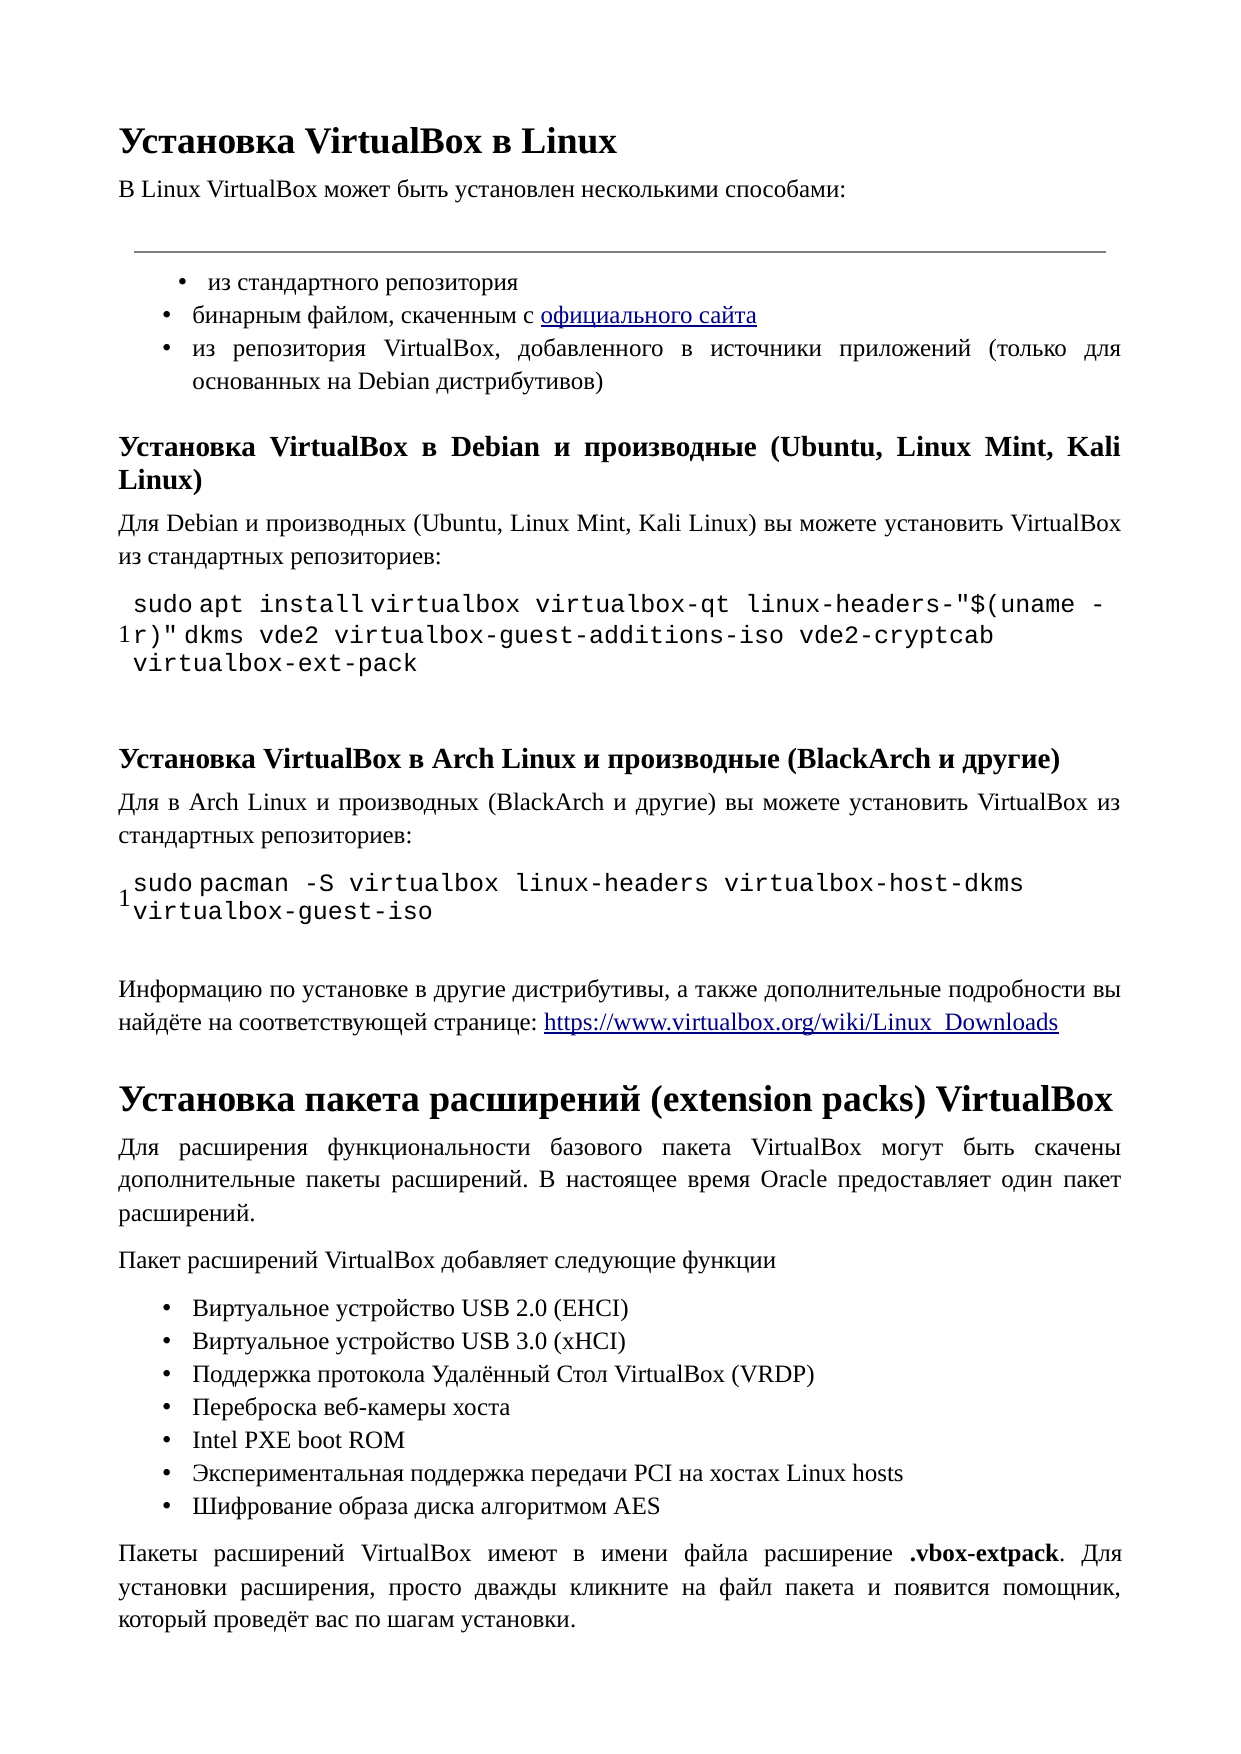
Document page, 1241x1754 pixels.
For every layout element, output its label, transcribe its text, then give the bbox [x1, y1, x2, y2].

list Виртуальное устройство USB 3.0 (xHCI) [162, 1326, 1122, 1354]
text В Linux VirtualBox может быть установлен несколькими способами: [118, 174, 1122, 202]
subtitle Установка VirtualBox в Arch Linux и производные (BlackArch и другие) [118, 741, 1122, 774]
list из стандартного репозитория [178, 267, 1106, 296]
list Поддержка протокола Удалённый Стол VirtualBox (VRDP) [162, 1359, 1122, 1388]
text Информацию по установке в другие дистрибутивы, а также дополнительные подробности вы найдёте на соответствующей странице: https://www.virtualbox.org/wiki/Linux_Downloads [118, 974, 1122, 1036]
list Шифрование образа диска алгоритмом AES [162, 1491, 1122, 1520]
subtitle Установка VirtualBox в Linux [118, 118, 1122, 161]
subtitle Установка VirtualBox в Debian и производные (Ubuntu, Linux Mint, Kali Linux) [118, 429, 1122, 496]
table_header 1 [118, 589, 133, 679]
text Для Debian и производных (Ubuntu, Linux Mint, Kali Linux) вы можете установить VirtualBox из стандартных репозиториев: [118, 508, 1122, 570]
list из репозитория VirtualBox, добавленного в источники приложений (только для основанных на Debian дистрибутивов) [162, 333, 1122, 395]
list Экспериментальная поддержка передачи PCI на хостах Linux hosts [162, 1458, 1122, 1487]
table_header sudo apt install virtualbox virtualbox-qt linux-headers-"$(uname -r)" dkms vde2 virtualbox-guest-additions-iso vde2-cryptcab virtualbox-ext-pack [133, 589, 1122, 679]
text Для расширения функциональности базового пакета VirtualBox могут быть скачены дополнительные пакеты расширений. В настоящее время Oracle предоставляет один пакет расширений. [118, 1132, 1122, 1226]
list Intel PXE boot ROM [162, 1425, 1122, 1454]
table_header sudo pacman -S virtualbox linux-headers virtualbox-host-dkms virtualbox-guest-iso [133, 868, 1122, 927]
list бинарным файлом, скаченным с официального сайта [162, 300, 1122, 329]
list Виртуальное устройство USB 2.0 (EHCI) [162, 1293, 1122, 1322]
list Переброска веб-камеры хоста [162, 1392, 1122, 1421]
text Пакет расширений VirtualBox добавляет следующие функции [118, 1245, 1122, 1274]
table_header 1 [118, 868, 133, 927]
text Пакеты расширений VirtualBox имеют в имени файла расширение .vbox-extpack. Для установки расширения, просто дважды кликните на файл пакета и появится помощник, который проведёт вас по шагам установки. [118, 1538, 1122, 1633]
text Для в Arch Linux и производных (BlackArch и другие) вы можете установить VirtualBox из стандартных репозиториев: [118, 787, 1122, 849]
subtitle Установка пакета расширений (extension packs) VirtualBox [118, 1076, 1122, 1119]
